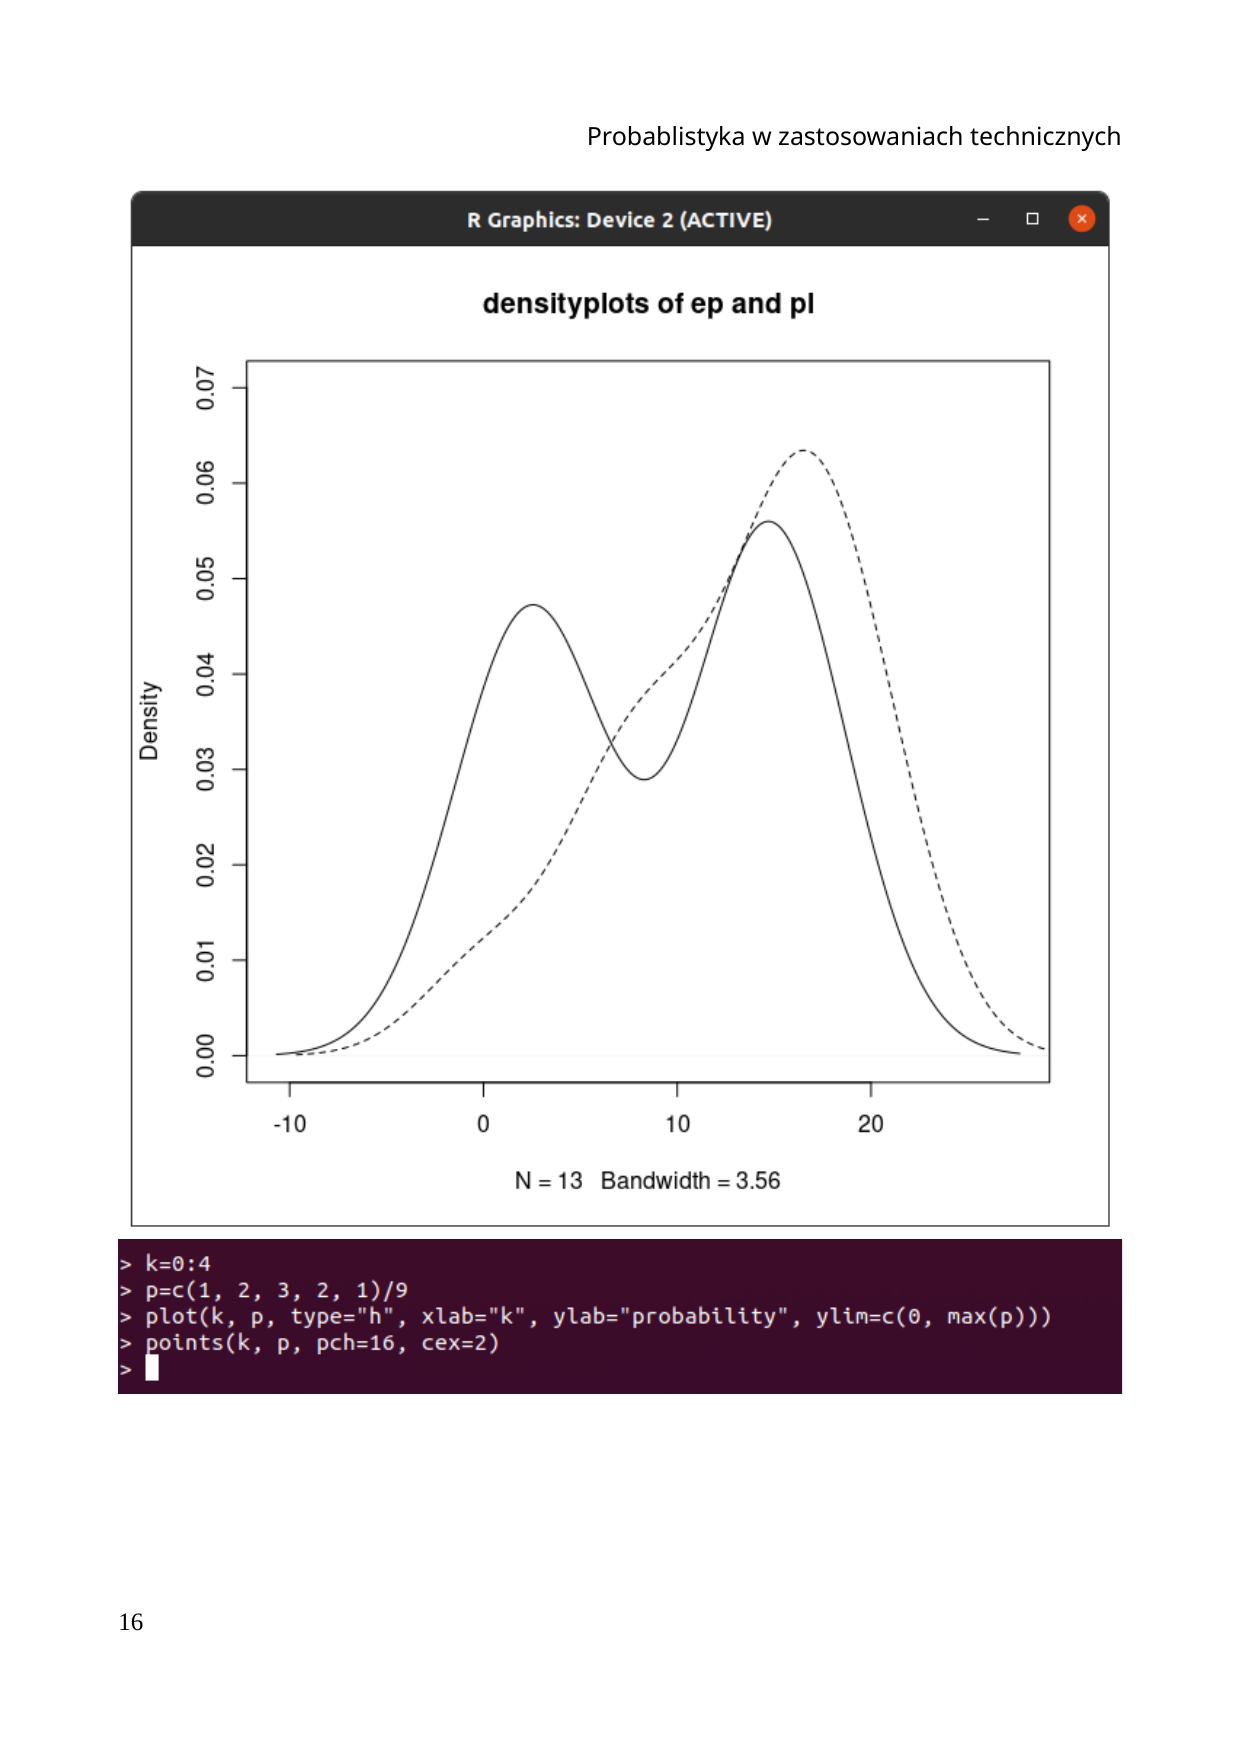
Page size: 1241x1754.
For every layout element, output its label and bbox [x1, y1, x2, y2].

picture [118, 181, 1123, 1394]
